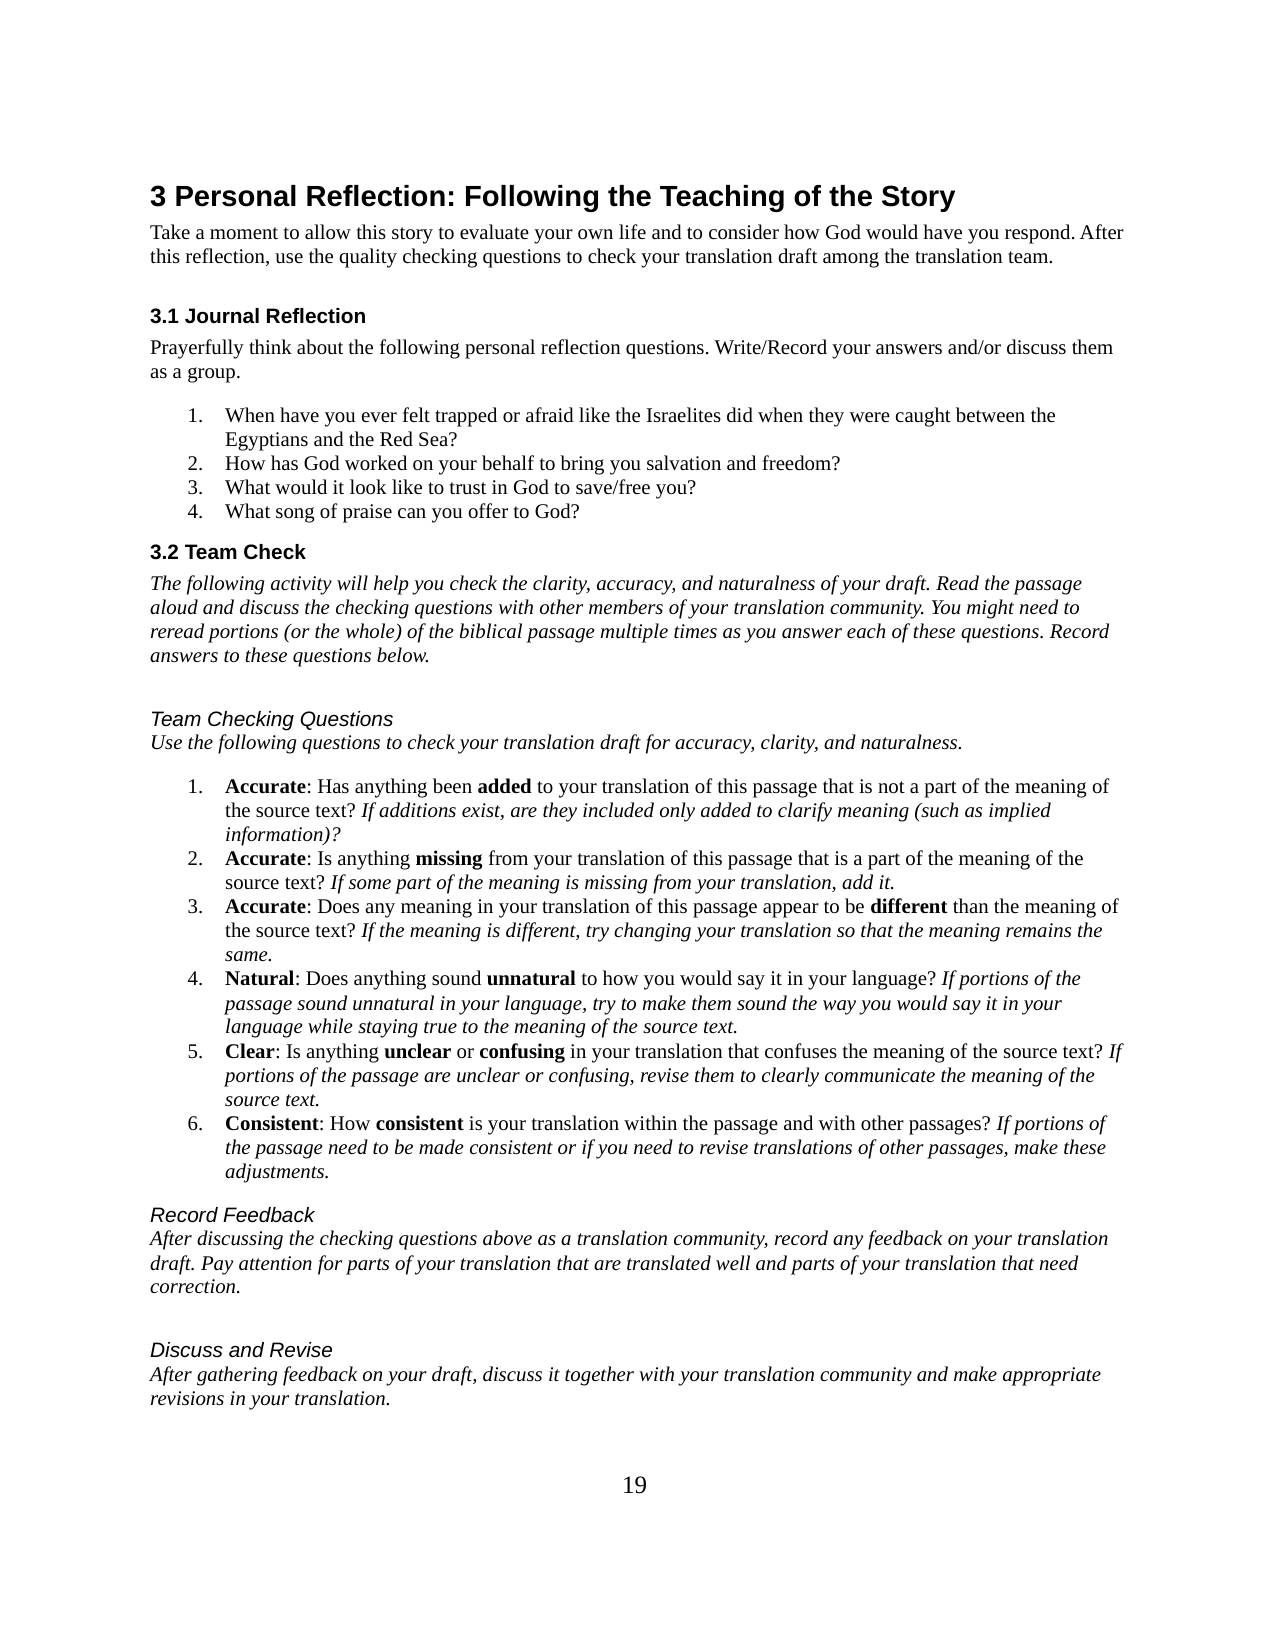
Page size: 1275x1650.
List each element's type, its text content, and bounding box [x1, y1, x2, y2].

subtitle 3 Personal Reflection: Following the Teaching of the Story [150, 179, 1125, 212]
subtitle 3.1 Journal Reflection [150, 304, 1125, 328]
list How has God worked on your behalf to bring you salvation and freedom? [187, 451, 1125, 475]
text Use the following questions to check your translation draft for accuracy, clarity, and naturalness. [150, 730, 1125, 754]
list When have you ever felt trapped or afraid like the Israelites did when they were caught between the Egyptians and the Red Sea? [187, 403, 1125, 451]
text After gathering feedback on your draft, discuss it together with your translation community and make appropriate revisions in your translation. [150, 1361, 1125, 1409]
list Clear: Is anything unclear or confusing in your translation that confuses the meaning of the source text? If portions of the passage are unclear or confusing, revise them to clearly communicate the meaning of the source text. [187, 1038, 1125, 1111]
subtitle Team Checking Questions [150, 706, 1125, 730]
list What song of praise can you offer to God? [187, 499, 1125, 523]
text Prayerfully think about the following personal reflection questions. Write/Record your answers and/or discuss them as a group. [150, 335, 1125, 383]
list Consistent: How consistent is your translation within the passage and with other passages? If portions of the passage need to be made consistent or if you need to revise translations of other passages, make these adjustments. [187, 1111, 1125, 1183]
list Accurate: Has anything been added to your translation of this passage that is not a part of the meaning of the source text? If additions exist, are they included only added to clarify meaning (such as implied information)? [187, 774, 1125, 846]
text The following activity will help you check the clarity, accuracy, and naturalness of your draft. Read the passage aloud and discuss the checking questions with other members of your translation community. You might need to reread portions (or the whole) of the biblical passage multiple times as you answer each of these questions. Record answers to these questions below. [150, 571, 1125, 667]
list Accurate: Does any meaning in your translation of this passage appear to be different than the meaning of the source text? If the meaning is different, try changing your translation so that the meaning remains the same. [187, 894, 1125, 966]
subtitle Record Feedback [150, 1202, 1125, 1226]
subtitle Discuss and Revise [150, 1337, 1125, 1361]
text After discussing the checking questions above as a translation community, record any feedback on your translation draft. Pay attention for parts of your translation that are translated well and parts of your translation that need correction. [150, 1226, 1125, 1298]
list Natural: Does anything sound unnatural to how you would say it in your language? If portions of the passage sound unnatural in your language, try to make them sound the way you would say it in your language while staying true to the meaning of the source text. [187, 966, 1125, 1038]
list What would it look like to trust in God to save/free you? [187, 475, 1125, 499]
text Take a moment to allow this story to evaluate your own life and to consider how God would have you respond. After this reflection, use the quality checking questions to check your translation draft among the translation team. [150, 220, 1125, 268]
list Accurate: Is anything missing from your translation of this passage that is a part of the meaning of the source text? If some part of the meaning is missing from your translation, add it. [187, 846, 1125, 894]
subtitle 3.2 Team Check [150, 540, 1125, 564]
